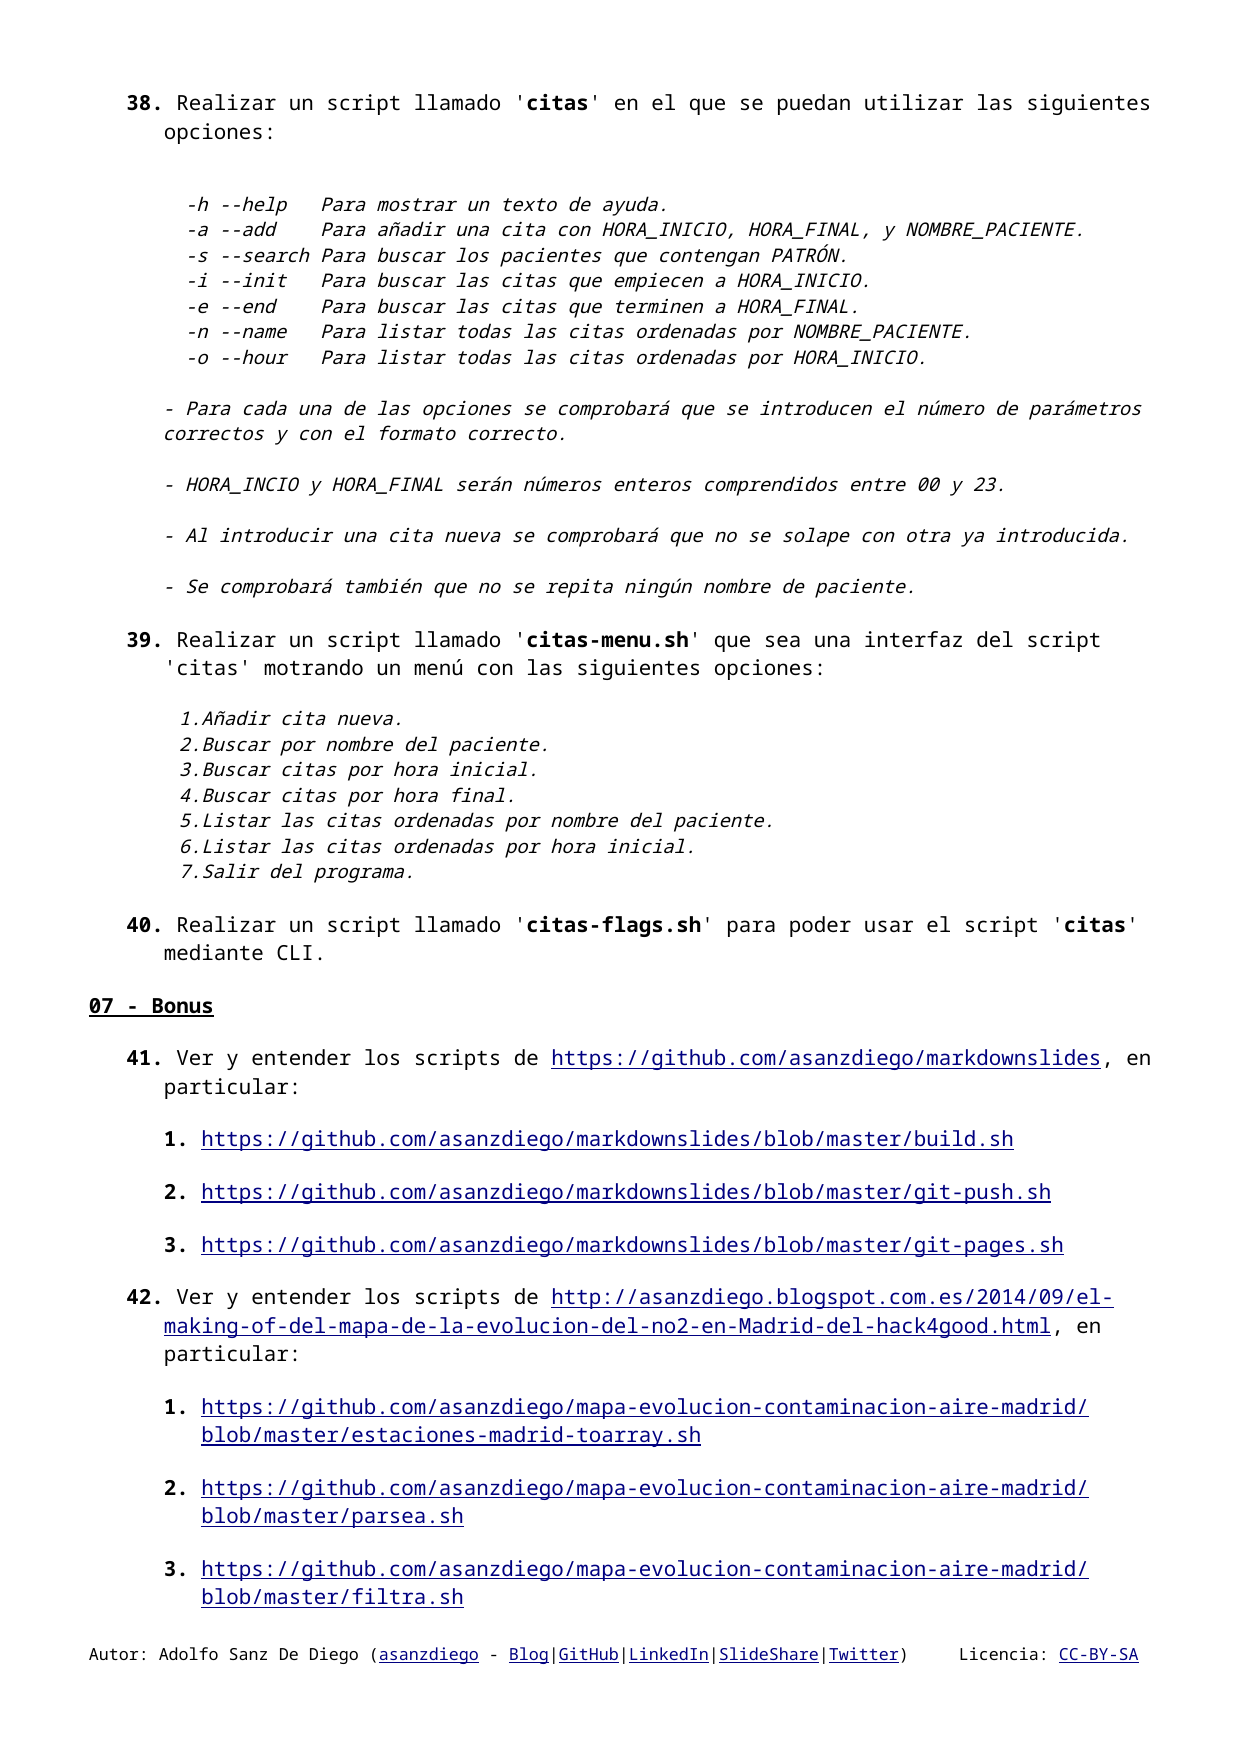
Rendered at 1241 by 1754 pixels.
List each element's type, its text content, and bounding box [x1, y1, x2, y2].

list Ver y entender los scripts de http://asanzdiego.blogspot.com.es/2014/09/el-making-of-del-mapa-de-la-evolucion-del-no2-en-Madrid-del-hack4good.html, en particular: [126, 1282, 1152, 1368]
text 5.Listar las citas ordenadas por nombre del paciente. [88, 808, 1152, 833]
text 1.Añadir cita nueva. [88, 706, 1152, 731]
text -h --help Para mostrar un texto de ayuda. [162, 191, 1152, 216]
list https://github.com/asanzdiego/mapa-evolucion-contaminacion-aire-madrid/blob/master/parsea.sh [163, 1473, 1152, 1530]
text -s --search Para buscar los pacientes que contengan PATRÓN. [162, 242, 1152, 267]
text 07 - Bonus [88, 991, 1152, 1019]
text 3.Buscar citas por hora inicial. [88, 757, 1152, 782]
list https://github.com/asanzdiego/markdownslides/blob/master/build.sh [163, 1124, 1152, 1153]
list https://github.com/asanzdiego/mapa-evolucion-contaminacion-aire-madrid/blob/master/estaciones-madrid-toarray.sh [163, 1392, 1152, 1449]
list Realizar un script llamado 'citas-menu.sh' que sea una interfaz del script 'citas' motrando un menú con las siguientes opciones: [126, 625, 1152, 682]
text - Para cada una de las opciones se comprobará que se introducen el número de parámetros correctos y con el formato correcto. [162, 395, 1152, 446]
text 4.Buscar citas por hora final. [88, 782, 1152, 808]
list Realizar un script llamado 'citas' en el que se puedan utilizar las siguientes opciones: [126, 88, 1152, 145]
list https://github.com/asanzdiego/markdownslides/blob/master/git-push.sh [163, 1177, 1152, 1206]
text 2.Buscar por nombre del paciente. [88, 731, 1152, 757]
text -n --name Para listar todas las citas ordenadas por NOMBRE_PACIENTE. [162, 318, 1152, 344]
text -e --end Para buscar las citas que terminen a HORA_FINAL. [162, 293, 1152, 318]
text - Al introducir una cita nueva se comprobará que no se solape con otra ya introducida. [162, 523, 1152, 548]
text 7.Salir del programa. [88, 859, 1152, 884]
text - Se comprobará también que no se repita ningún nombre de paciente. [162, 574, 1152, 599]
text -i --init Para buscar las citas que empiecen a HORA_INICIO. [162, 267, 1152, 293]
list Ver y entender los scripts de https://github.com/asanzdiego/markdownslides, en particular: [126, 1043, 1152, 1100]
list https://github.com/asanzdiego/mapa-evolucion-contaminacion-aire-madrid/blob/master/filtra.sh [163, 1554, 1152, 1611]
text 6.Listar las citas ordenadas por hora inicial. [88, 833, 1152, 859]
text - HORA_INCIO y HORA_FINAL serán números enteros comprendidos entre 00 y 23. [162, 472, 1152, 497]
text -a --add Para añadir una cita con HORA_INICIO, HORA_FINAL, y NOMBRE_PACIENTE. [162, 216, 1152, 242]
list Realizar un script llamado 'citas-flags.sh' para poder usar el script 'citas' mediante CLI. [126, 910, 1152, 967]
list https://github.com/asanzdiego/markdownslides/blob/master/git-pages.sh [163, 1230, 1152, 1258]
text -o --hour Para listar todas las citas ordenadas por HORA_INICIO. [162, 344, 1152, 369]
